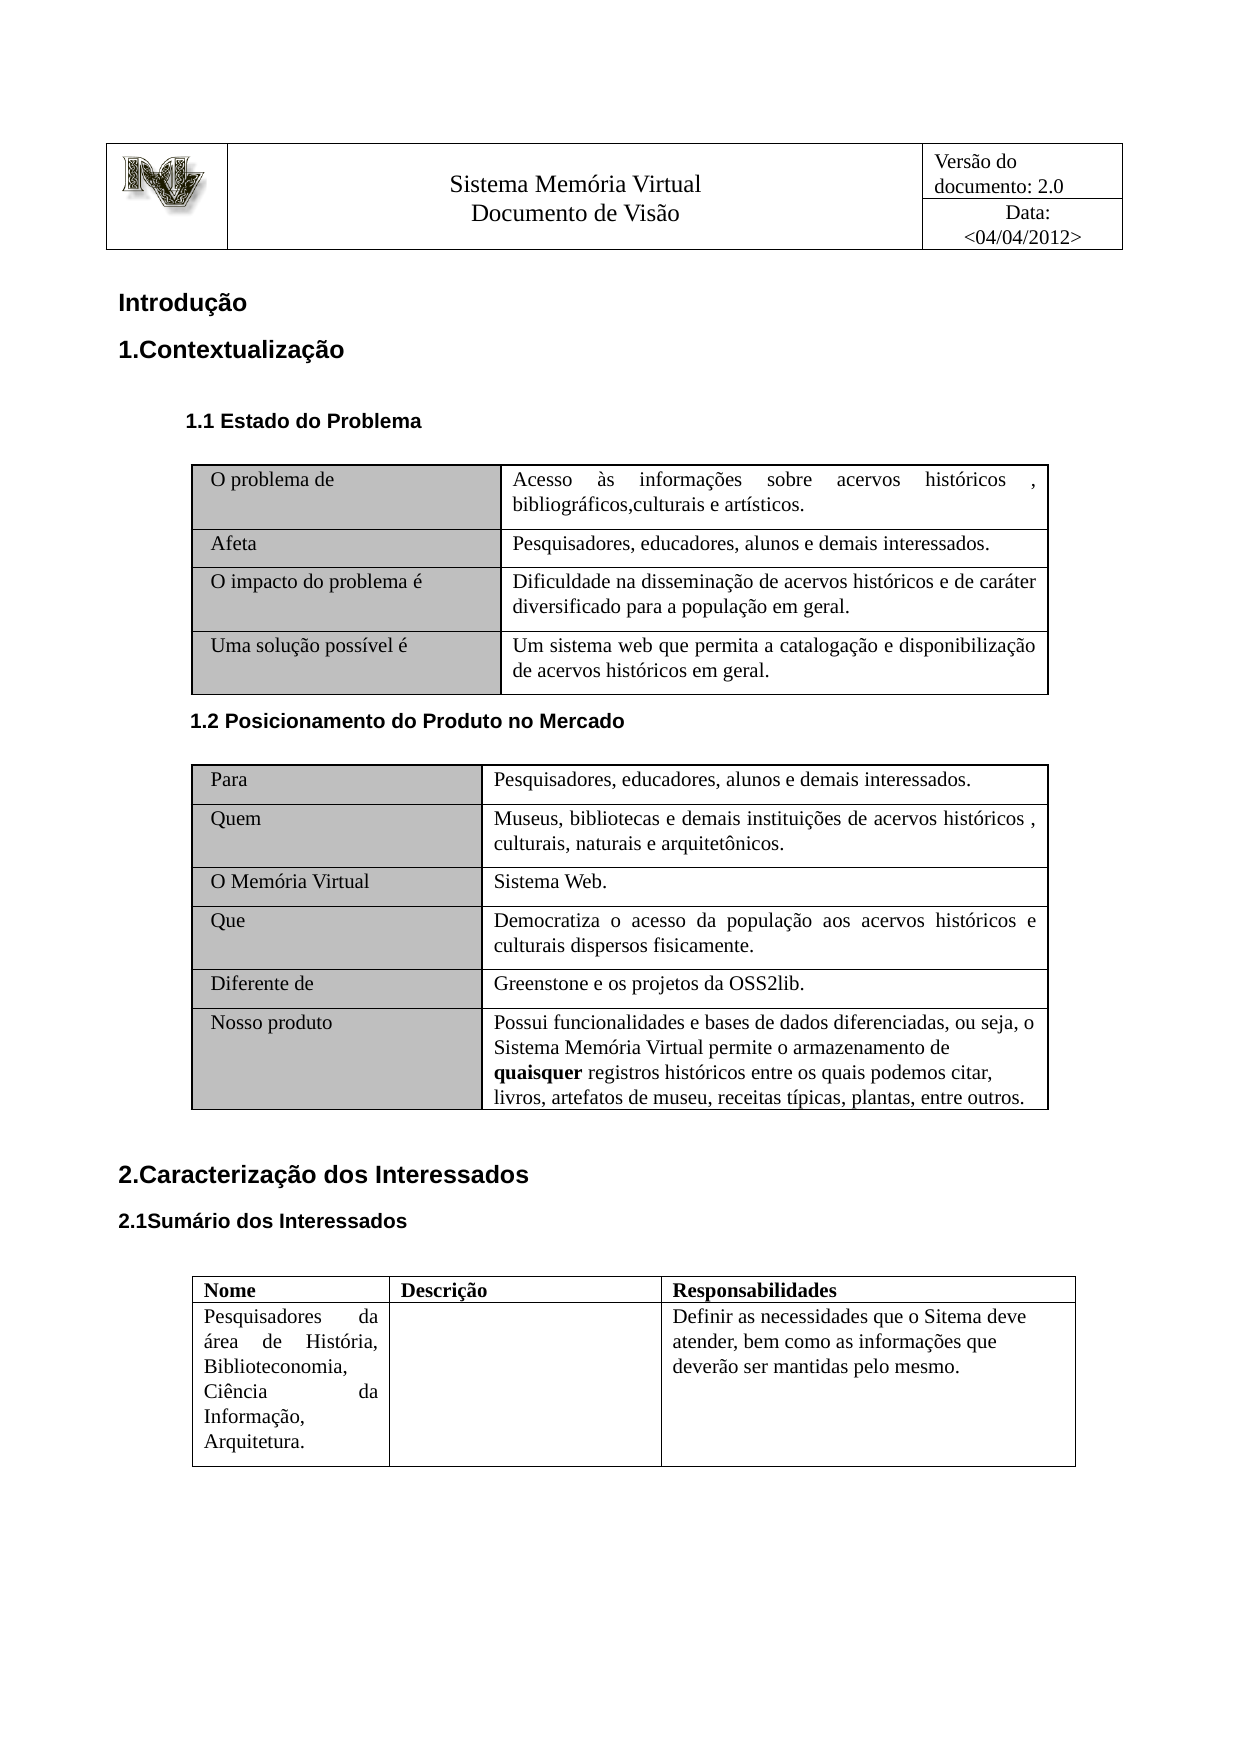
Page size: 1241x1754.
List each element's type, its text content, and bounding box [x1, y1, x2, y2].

table_cell Afeta [193, 530, 500, 567]
subtitle Posicionamento do Produto no Mercado [190, 708, 1122, 733]
table_cell Um sistema web que permita a catalogação e disponibilização de acervos históricos em geral. [502, 632, 1047, 694]
table_cell Definir as necessidades que o Sitema deve atender, bem como as informações que deverão ser mantidas pelo mesmo. [662, 1303, 1075, 1466]
table_cell Nosso produto [193, 1009, 481, 1109]
table_cell O Memória Virtual [193, 868, 481, 906]
picture [117, 144, 207, 219]
table_header Para [193, 766, 481, 804]
table_header Versão do documento: 2.0 [923, 144, 1122, 198]
table_cell Sistema Web. [483, 868, 1047, 906]
table_header Pesquisadores, educadores, alunos e demais interessados. [483, 766, 1047, 804]
table_cell Pesquisadores, educadores, alunos e demais interessados. [502, 530, 1047, 567]
subtitle Contextualização [118, 335, 1122, 364]
table_cell [390, 1303, 661, 1466]
table_header Sistema Memória Virtual Documento de Visão [228, 144, 922, 249]
table_header [107, 144, 227, 249]
subtitle Introdução [118, 288, 1122, 317]
table_header O problema de [193, 466, 500, 529]
table_cell Possui funcionalidades e bases de dados diferenciadas, ou seja, o Sistema Memória Virtual permite o armazenamento de quaisquer registros históricos entre os quais podemos citar, livros, artefatos de museu, receitas típicas, plantas, entre outros. [483, 1009, 1047, 1109]
subtitle Estado do Problema [185, 408, 1122, 433]
table_header Acesso às informações sobre acervos históricos , bibliográficos,culturais e artísticos. [502, 466, 1047, 529]
table_cell O impacto do problema é [193, 568, 500, 631]
table_cell Quem [193, 805, 481, 867]
table_cell Greenstone e os projetos da OSS2lib. [483, 970, 1047, 1008]
table_cell Dificuldade na disseminação de acervos históricos e de caráter diversificado para a população em geral. [502, 568, 1047, 631]
table_cell Que [193, 907, 481, 969]
table_cell Pesquisadores da área de História, Biblioteconomia, Ciência da Informação, Arquitetura. [193, 1303, 389, 1466]
table_cell Diferente de [193, 970, 481, 1008]
table_cell Museus, bibliotecas e demais instituições de acervos históricos , culturais, naturais e arquitetônicos. [483, 805, 1047, 867]
table_header Nome [193, 1277, 389, 1302]
table_cell Uma solução possível é [193, 632, 500, 694]
subtitle Caracterização dos Interessados [118, 1160, 1122, 1189]
table_cell Democratiza o acesso da população aos acervos históricos e culturais dispersos fisicamente. [483, 907, 1047, 969]
table_header Responsabilidades [662, 1277, 1075, 1302]
subtitle Sumário dos Interessados [118, 1207, 1122, 1232]
table_header Descrição [390, 1277, 661, 1302]
table_cell Data: <04/04/2012> [923, 199, 1122, 249]
